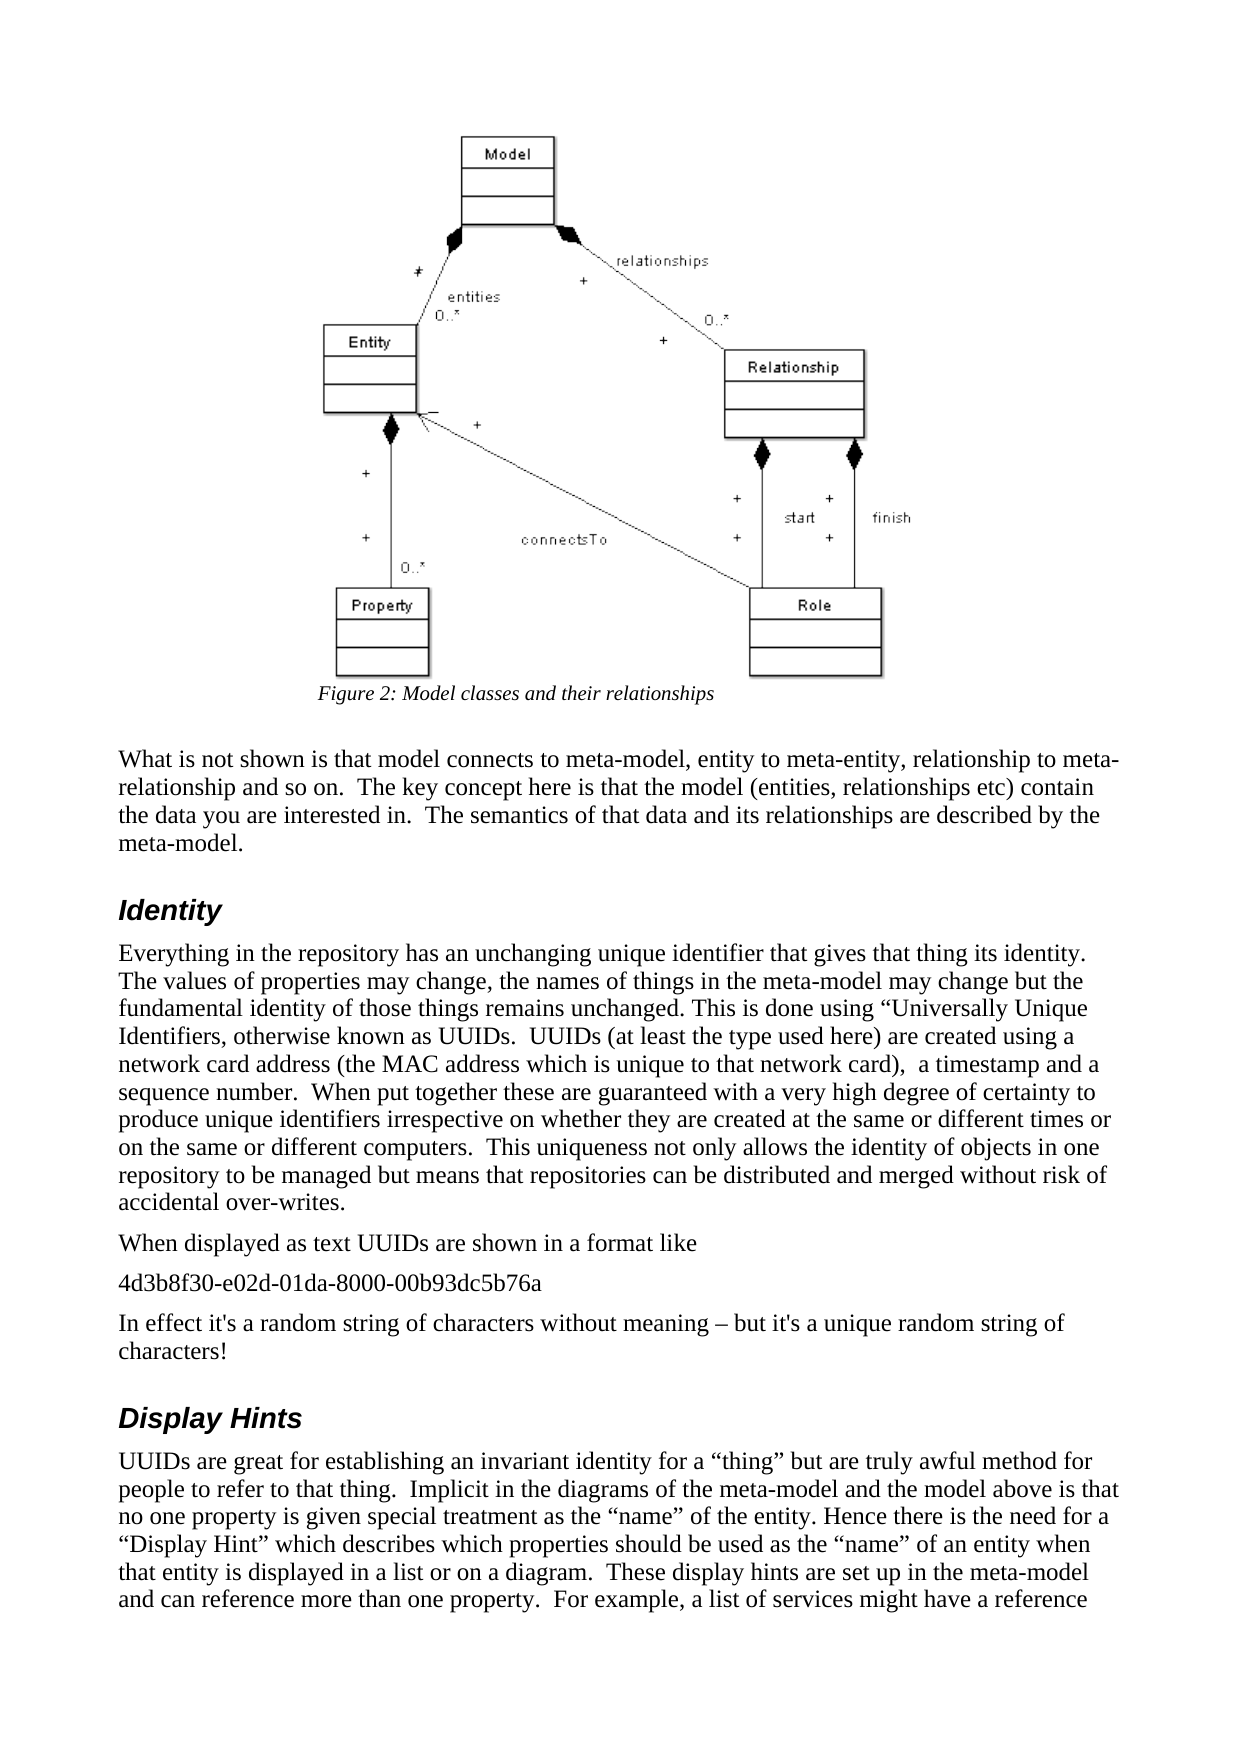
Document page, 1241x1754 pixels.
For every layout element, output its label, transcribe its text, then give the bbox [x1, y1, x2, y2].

subtitle Display Hints [118, 1402, 1122, 1434]
text Everything in the repository has an unchanging unique identifier that gives that thing its identity. The values of properties may change, the names of things in the meta-model may change but the fundamental identity of those things remains unchanged. This is done using “Universally Unique Identifiers, otherwise known as UUIDs. UUIDs (at least the type used here) are created using a network card address (the MAC address which is unique to that network card), a timestamp and a sequence number. When put together these are guaranteed with a very high degree of certainty to produce unique identifiers irrespective on whether they are created at the same or different times or on the same or different computers. This uniqueness not only allows the identity of objects in one repository to be managed but means that repositories can be distributed and merged without risk of accidental over-writes. [118, 939, 1122, 1216]
text 4d3b8f30-e02d-01da-8000-00b93dc5b76a [118, 1269, 1122, 1297]
text When displayed as text UUIDs are shown in a format like [118, 1229, 1122, 1256]
text UUIDs are great for establishing an invariant identity for a “thing” but are truly awful method for people to refer to that thing. Implicit in the diagrams of the meta-model and the model above is that no one property is given special treatment as the “name” of the entity. Hence there is the need for a “Display Hint” which describes which properties should be used as the “name” of an entity when that entity is displayed in a list or on a diagram. These display hints are set up in the meta-model and can reference more than one property. For example, a list of services might have a reference [118, 1447, 1122, 1613]
text What is not shown is that model connects to meta-model, entity to meta-entity, relationship to meta-relationship and so on. The key concept here is that the model (entities, relationships etc) contain the data you are interested in. The semantics of that data and its relationships are described by the meta-model. [118, 746, 1122, 856]
subtitle Identity [118, 894, 1122, 927]
text Figure 2: Model classes and their relationships [318, 683, 922, 705]
text In effect it's a random string of characters without meaning – but it's a unique random string of characters! [118, 1309, 1122, 1364]
picture [317, 130, 923, 683]
